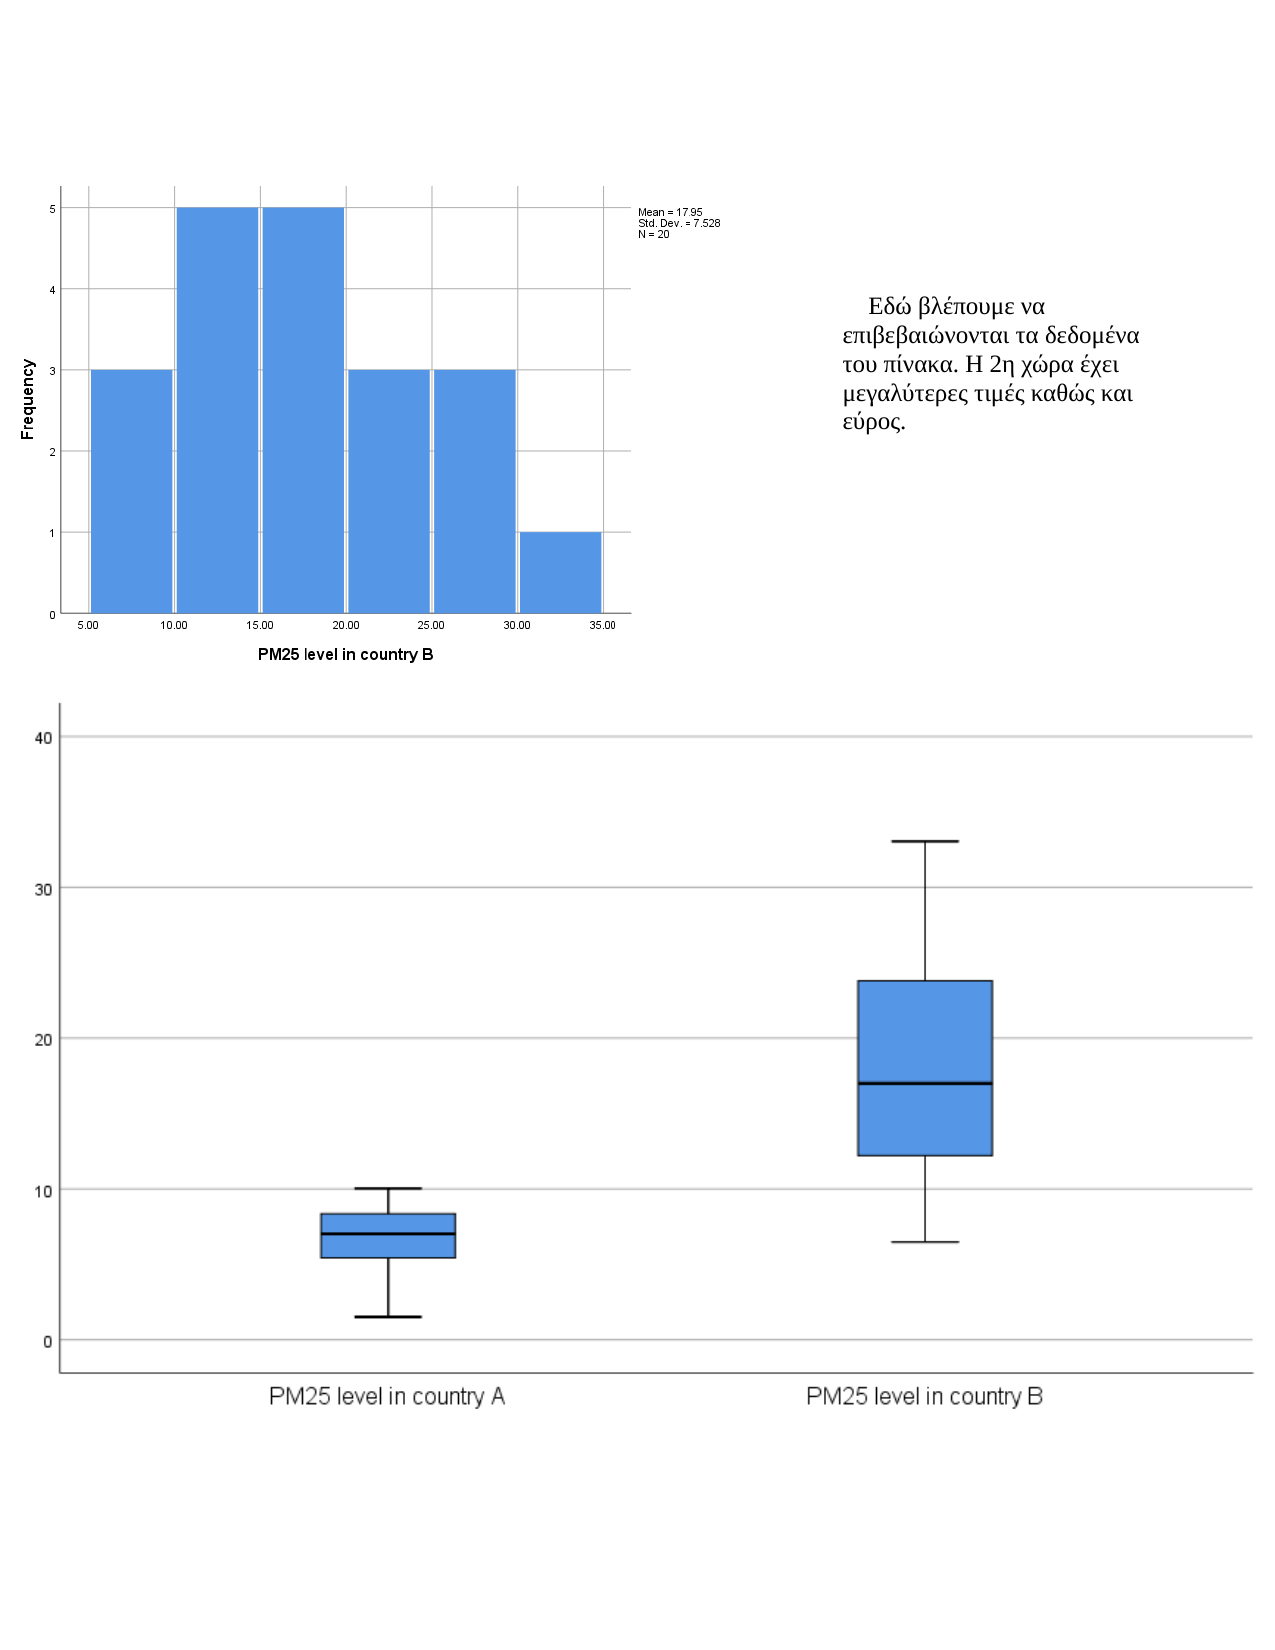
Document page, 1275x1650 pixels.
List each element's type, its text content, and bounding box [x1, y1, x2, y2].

picture [0, 179, 843, 677]
text Εδώ βλέπουμε να επιβεβαιώνονται τα δεδομένα του πίνακα. Η 2η χώρα έχει μεγαλύτερες τιμές καθώς και εύρος. [843, 291, 1157, 435]
picture [12, 693, 1268, 1428]
